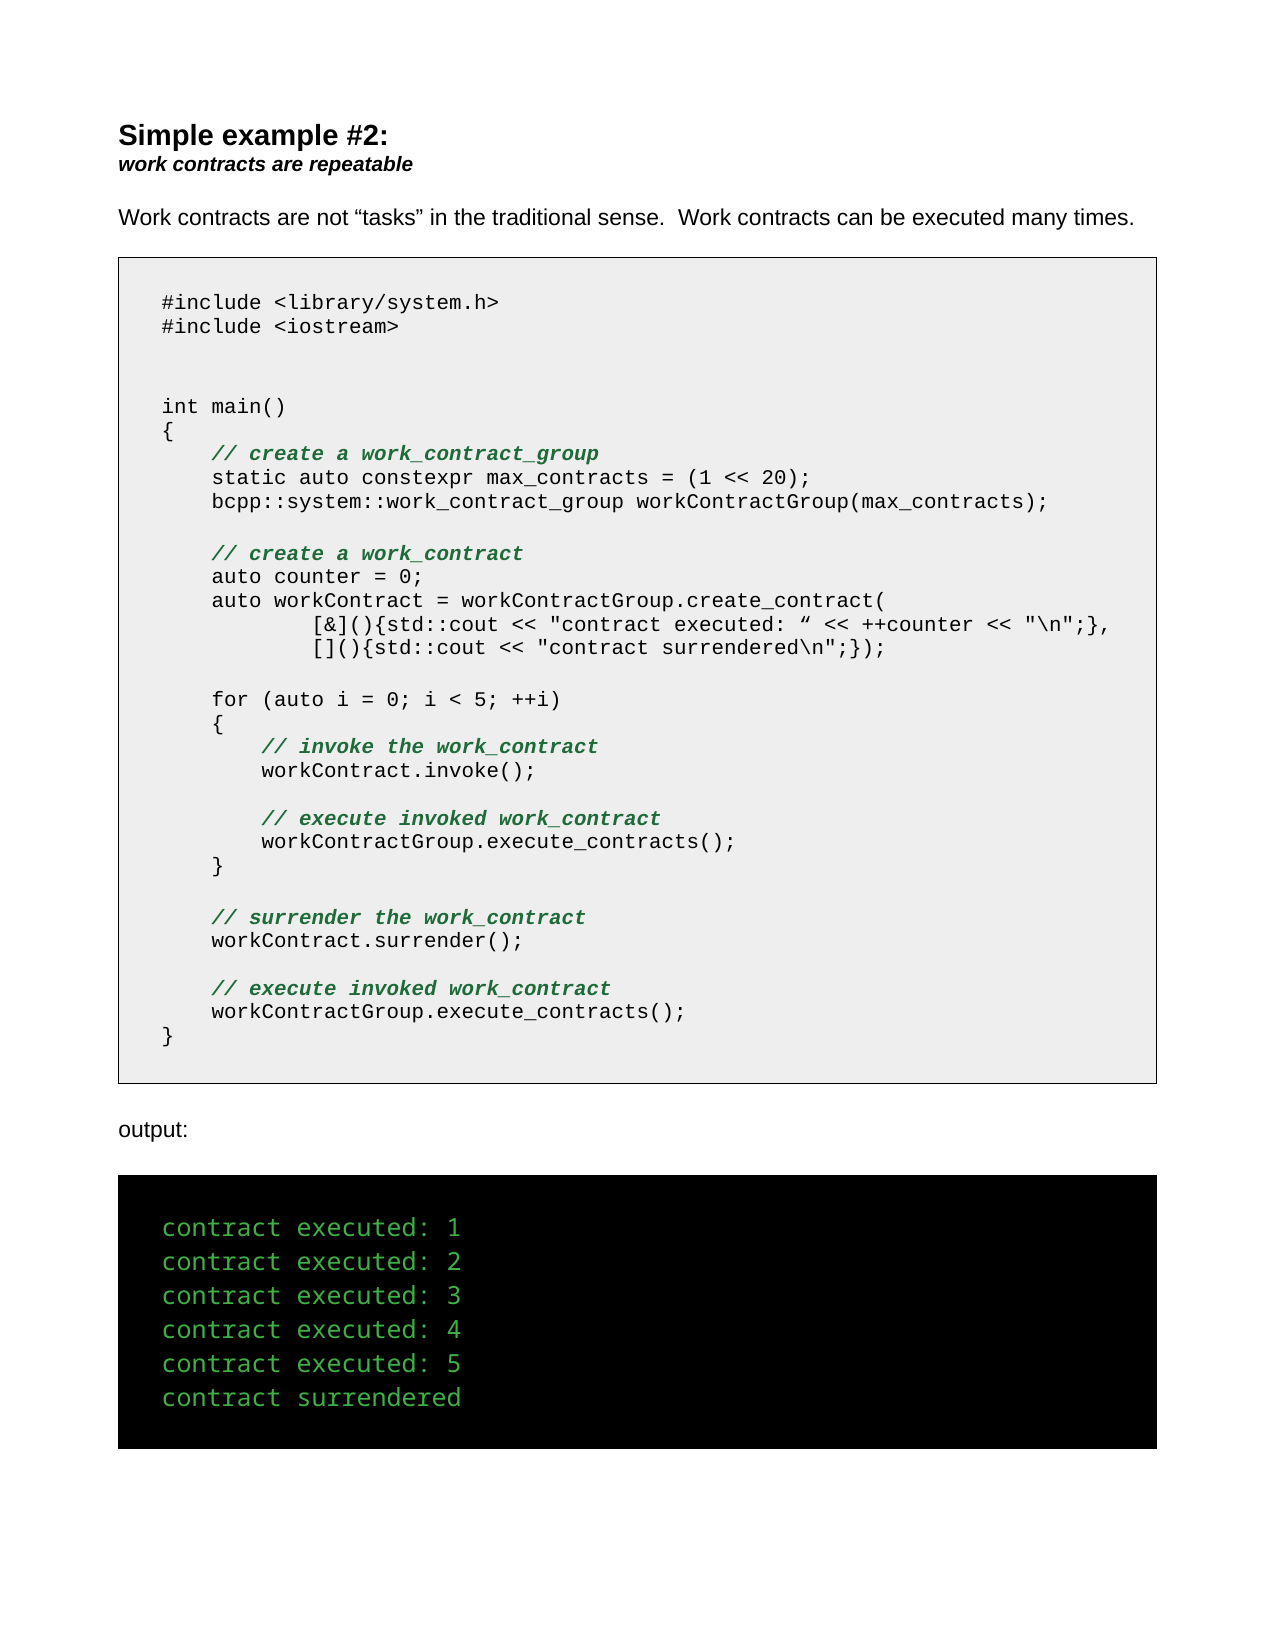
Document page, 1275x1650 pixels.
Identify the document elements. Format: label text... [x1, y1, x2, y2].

table_header contract executed: 1 contract executed: 2 contract executed: 3 contract executed: 4 contract executed: 5 contract surrendered [119, 1176, 1156, 1448]
table_header #include <library/system.h> #include <iostream> int main() { // create a work_contract_group static auto constexpr max_contracts = (1 << 20); bcpp::system::work_contract_group workContractGroup(max_contracts); // create a work_contract auto counter = 0; auto workContract = workContractGroup.create_contract( [&](){std::cout << "contract executed: “ << ++counter << "\n";}, [](){std::cout << "contract surrendered\n";}); for (auto i = 0; i < 5; ++i) { // invoke the work_contract workContract.invoke(); // execute invoked work_contract workContractGroup.execute_contracts(); } // surrender the work_contract workContract.surrender(); // execute invoked work_contract workContractGroup.execute_contracts(); } [119, 258, 1156, 1083]
text output: [118, 1090, 1157, 1169]
text Simple example #2: work contracts are repeatable [118, 118, 1157, 204]
text Work contracts are not “tasks” in the traditional sense. Work contracts can be executed many times. [118, 204, 1157, 257]
